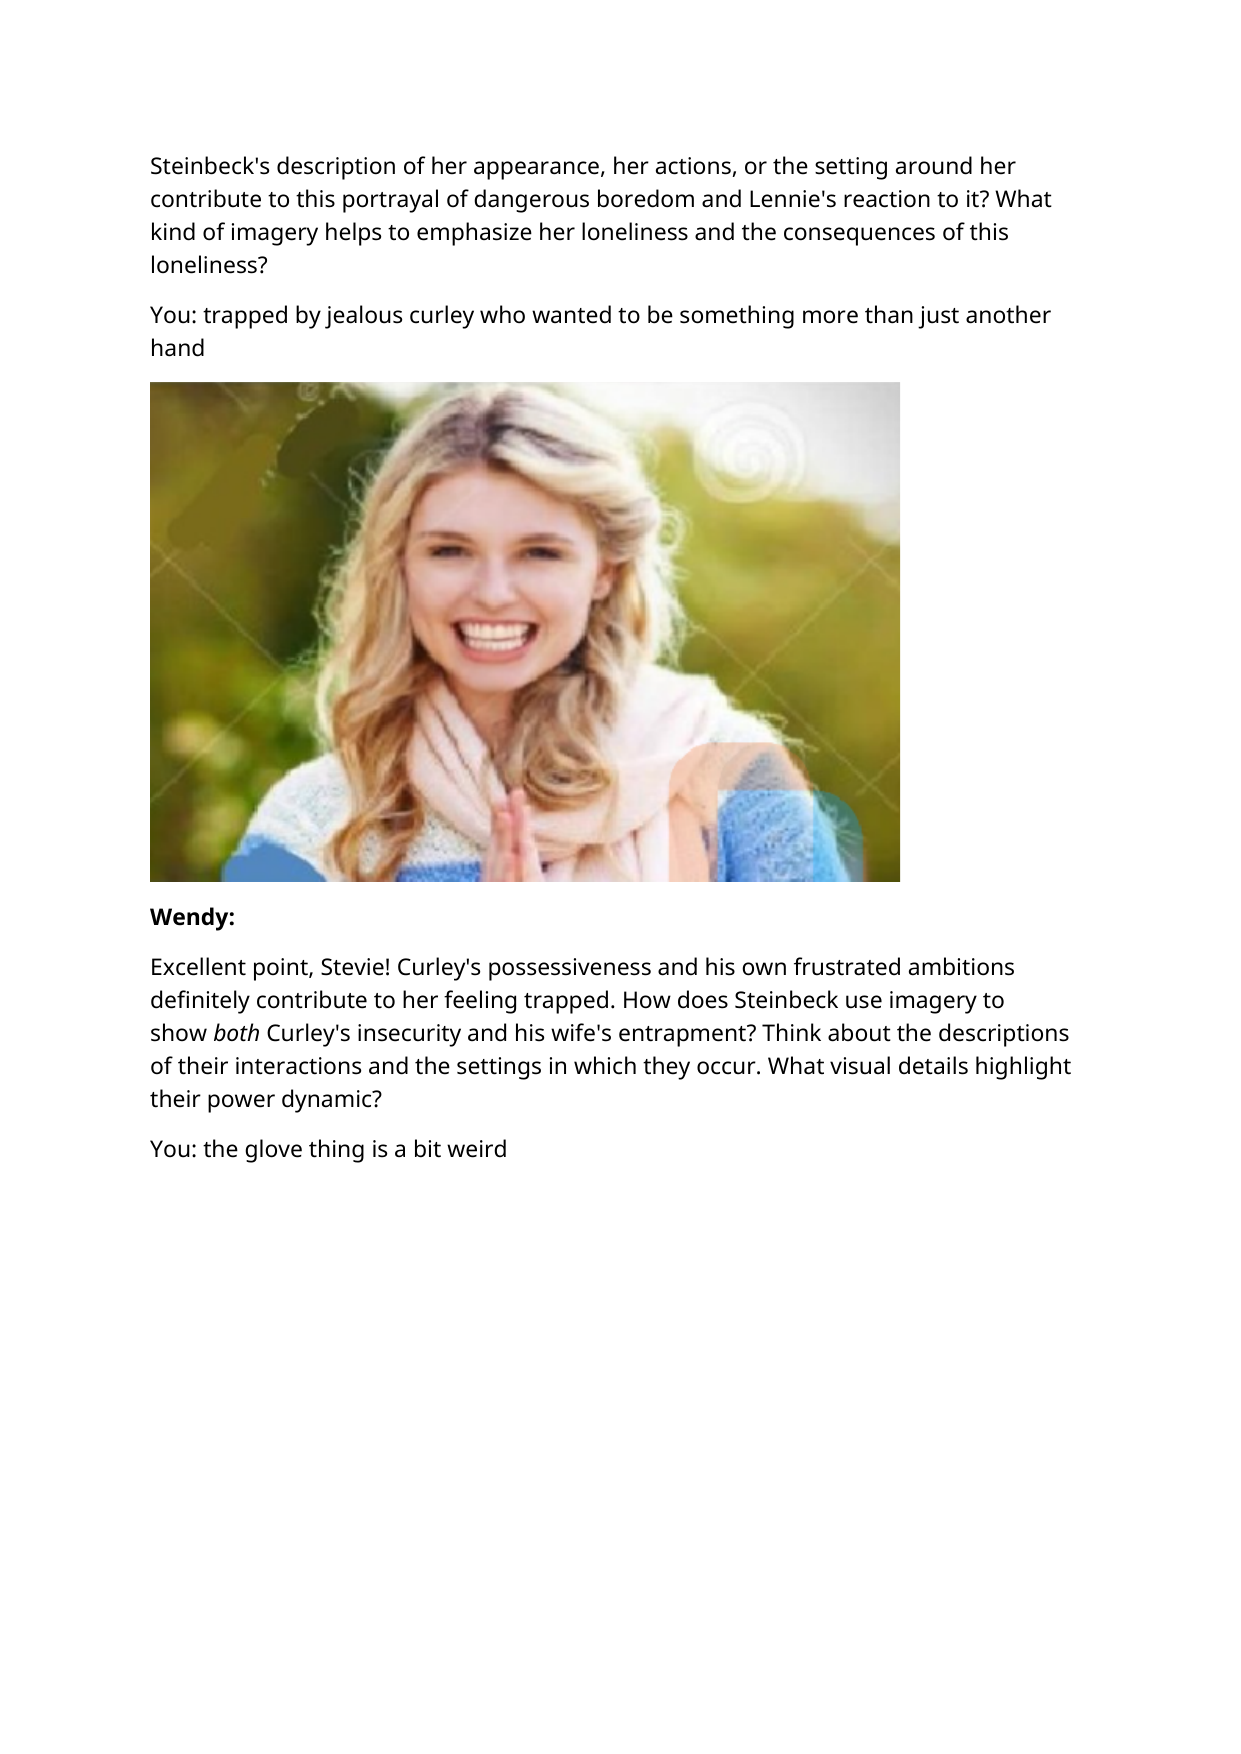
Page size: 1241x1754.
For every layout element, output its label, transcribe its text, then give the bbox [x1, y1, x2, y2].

text You: the glove thing is a bit weird [150, 1133, 1090, 1164]
text Wendy: [150, 901, 1090, 932]
text Steinbeck's description of her appearance, her actions, or the setting around her contribute to this portrayal of dangerous boredom and Lennie's reaction to it? What kind of imagery helps to emphasize her loneliness and the consequences of this loneliness? [150, 150, 1090, 281]
text Excellent point, Stevie! Curley's possessiveness and his own frustrated ambitions definitely contribute to her feeling trapped. How does Steinbeck use imagery to show both Curley's insecurity and his wife's entrapment? Think about the descriptions of their interactions and the settings in which they occur. What visual details highlight their power dynamic? [150, 950, 1090, 1114]
text You: trapped by jealous curley who wanted to be something more than just another hand [150, 299, 1090, 363]
